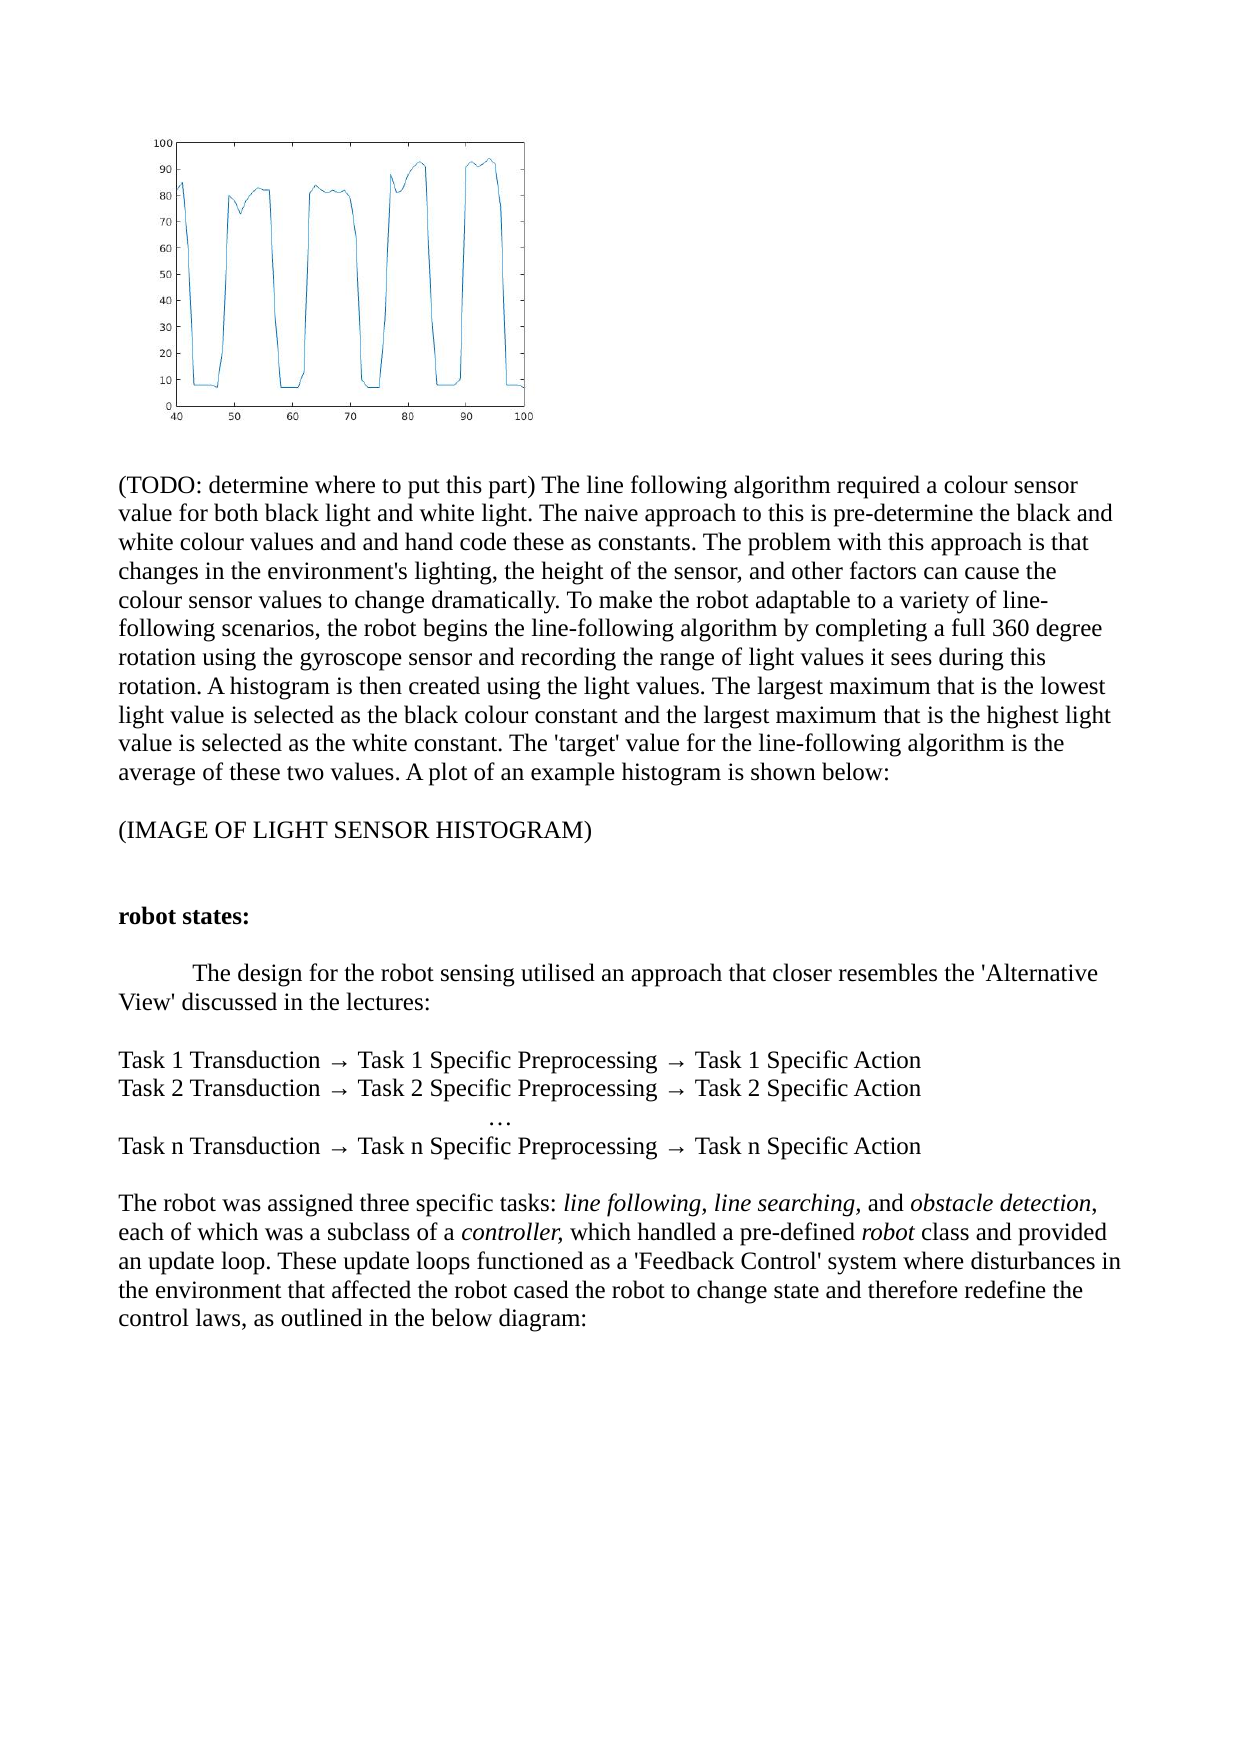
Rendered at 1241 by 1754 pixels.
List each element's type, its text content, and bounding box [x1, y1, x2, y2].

text robot states: [118, 901, 1122, 930]
text … [118, 1102, 1122, 1131]
text The robot was assigned three specific tasks: line following, line searching, and obstacle detection, each of which was a subclass of a controller, which handled a pre-defined robot class and provided an update loop. These update loops functioned as a 'Feedback Control' system where disturbances in the environment that affected the robot cased the robot to change state and therefore redefine the control laws, as outlined in the below diagram: [118, 1188, 1122, 1332]
text (TODO: determine where to put this part) The line following algorithm required a colour sensor value for both black light and white light. The naive approach to this is pre-determine the black and white colour values and and hand code these as constants. The problem with this approach is that changes in the environment's lighting, the height of the sensor, and other factors can cause the colour sensor values to change dramatically. To make the robot adaptable to a variety of line-following scenarios, the robot begins the line-following algorithm by completing a full 360 degree rotation using the gyroscope sensor and recording the range of light values it sees during this rotation. A histogram is then created using the light values. The largest maximum that is the lowest light value is selected as the black colour constant and the largest maximum that is the highest light value is selected as the white constant. The 'target' value for the line-following algorithm is the average of these two values. A plot of an example histogram is shown below: [118, 470, 1122, 786]
text The design for the robot sensing utilised an approach that closer resembles the 'Alternative View' discussed in the lectures: [118, 958, 1122, 1016]
picture [118, 118, 566, 441]
text Task n Transduction → Task n Specific Preprocessing → Task n Specific Action [118, 1131, 1122, 1160]
text Task 2 Transduction → Task 2 Specific Preprocessing → Task 2 Specific Action [118, 1073, 1122, 1102]
text Task 1 Transduction → Task 1 Specific Preprocessing → Task 1 Specific Action [118, 1045, 1122, 1073]
text (IMAGE OF LIGHT SENSOR HISTOGRAM) [118, 815, 1122, 843]
